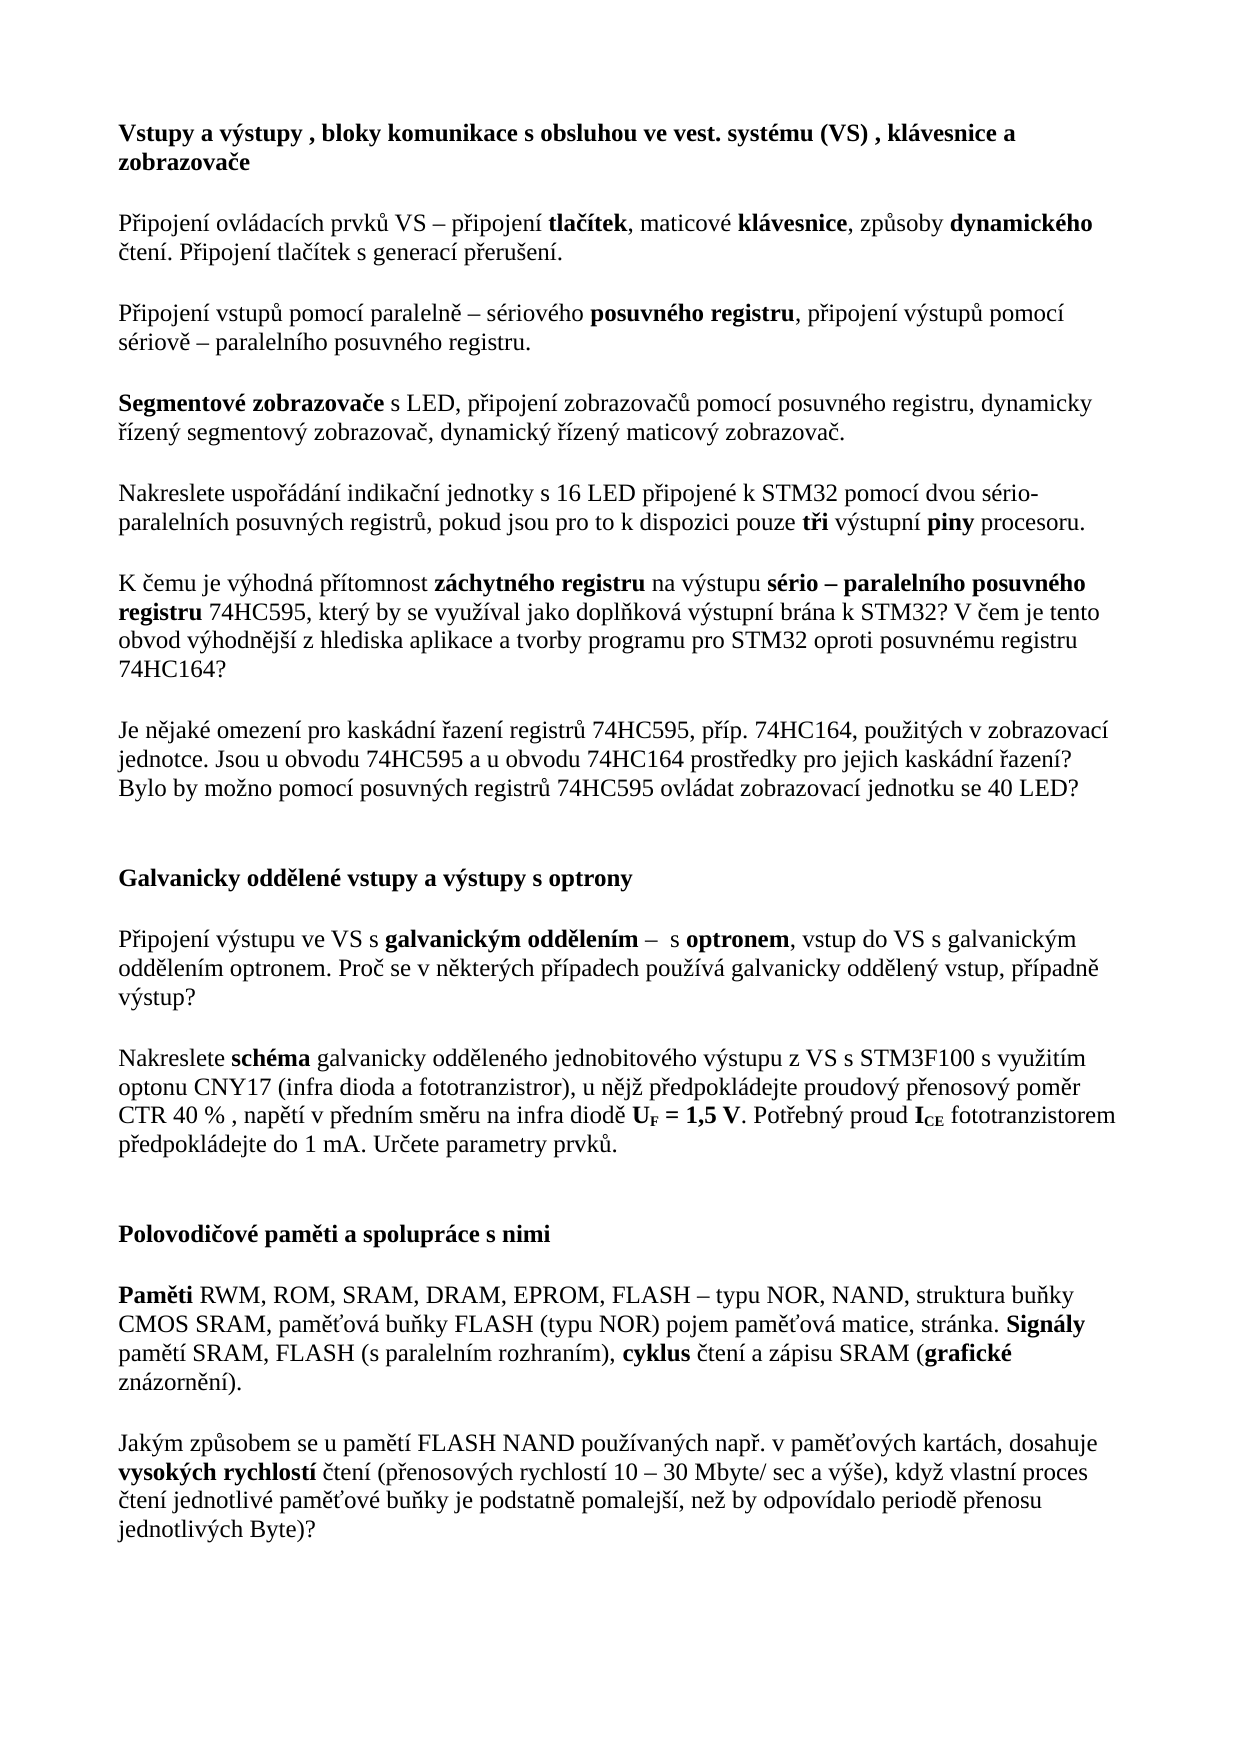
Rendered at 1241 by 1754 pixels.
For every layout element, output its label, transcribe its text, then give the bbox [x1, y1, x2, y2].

text Je nějaké omezení pro kaskádní řazení registrů 74HC595, příp. 74HC164, použitých v zobrazovací jednotce. Jsou u obvodu 74HC595 a u obvodu 74HC164 prostředky pro jejich kaskádní řazení? Bylo by možno pomocí posuvných registrů 74HC595 ovládat zobrazovací jednotku se 40 LED? [118, 716, 1122, 831]
text Segmentové zobrazovače s LED, připojení zobrazovačů pomocí posuvného registru, dynamicky řízený segmentový zobrazovač, dynamický řízený maticový zobrazovač. [118, 388, 1122, 446]
text Připojení vstupů pomocí paralelně – sériového posuvného registru, připojení výstupů pomocí sériově – paralelního posuvného registru. [118, 298, 1122, 356]
text K čemu je výhodná přítomnost záchytného registru na výstupu sério – paralelního posuvného registru 74HC595, který by se využíval jako doplňková výstupní brána k STM32? V čem je tento obvod výhodnější z hlediska aplikace a tvorby programu pro STM32 oproti posuvnému registru 74HC164? [118, 568, 1122, 683]
text Nakreslete schéma galvanicky odděleného jednobitového výstupu z VS s STM3F100 s využitím optonu CNY17 (infra dioda a fototranzistror), u nějž předpokládejte proudový přenosový poměr CTR 40 % , napětí v předním směru na infra diodě UF = 1,5 V. Potřebný proud ICE fototranzistorem předpokládejte do 1 mA. Určete parametry prvků. [118, 1043, 1122, 1187]
text Nakreslete uspořádání indikační jednotky s 16 LED připojené k STM32 pomocí dvou sério-paralelních posuvných registrů, pokud jsou pro to k dispozici pouze tři výstupní piny procesoru. [118, 478, 1122, 536]
text Jakým způsobem se u pamětí FLASH NAND používaných např. v paměťových kartách, dosahuje vysokých rychlostí čtení (přenosových rychlostí 10 – 30 Mbyte/ sec a výše), když vlastní proces čtení jednotlivé paměťové buňky je podstatně pomalejší, než by odpovídalo periodě přenosu jednotlivých Byte)? [118, 1428, 1122, 1543]
text Paměti RWM, ROM, SRAM, DRAM, EPROM, FLASH – typu NOR, NAND, struktura buňky CMOS SRAM, paměťová buňky FLASH (typu NOR) pojem paměťová matice, stránka. Signály pamětí SRAM, FLASH (s paralelním rozhraním), cyklus čtení a zápisu SRAM (grafické znázornění). [118, 1281, 1122, 1396]
text Připojení výstupu ve VS s galvanickým oddělením – s optronem, vstup do VS s galvanickým oddělením optronem. Proč se v některých případech používá galvanicky oddělený vstup, případně výstup? [118, 924, 1122, 1011]
text Polovodičové paměti a spolupráce s nimi [118, 1219, 1122, 1248]
text Vstupy a výstupy , bloky komunikace s obsluhou ve vest. systému (VS) , klávesnice a zobrazovače [118, 118, 1122, 176]
text Galvanicky oddělené vstupy a výstupy s optrony [118, 863, 1122, 892]
text Připojení ovládacích prvků VS – připojení tlačítek, maticové klávesnice, způsoby dynamického čtení. Připojení tlačítek s generací přerušení. [118, 208, 1122, 266]
